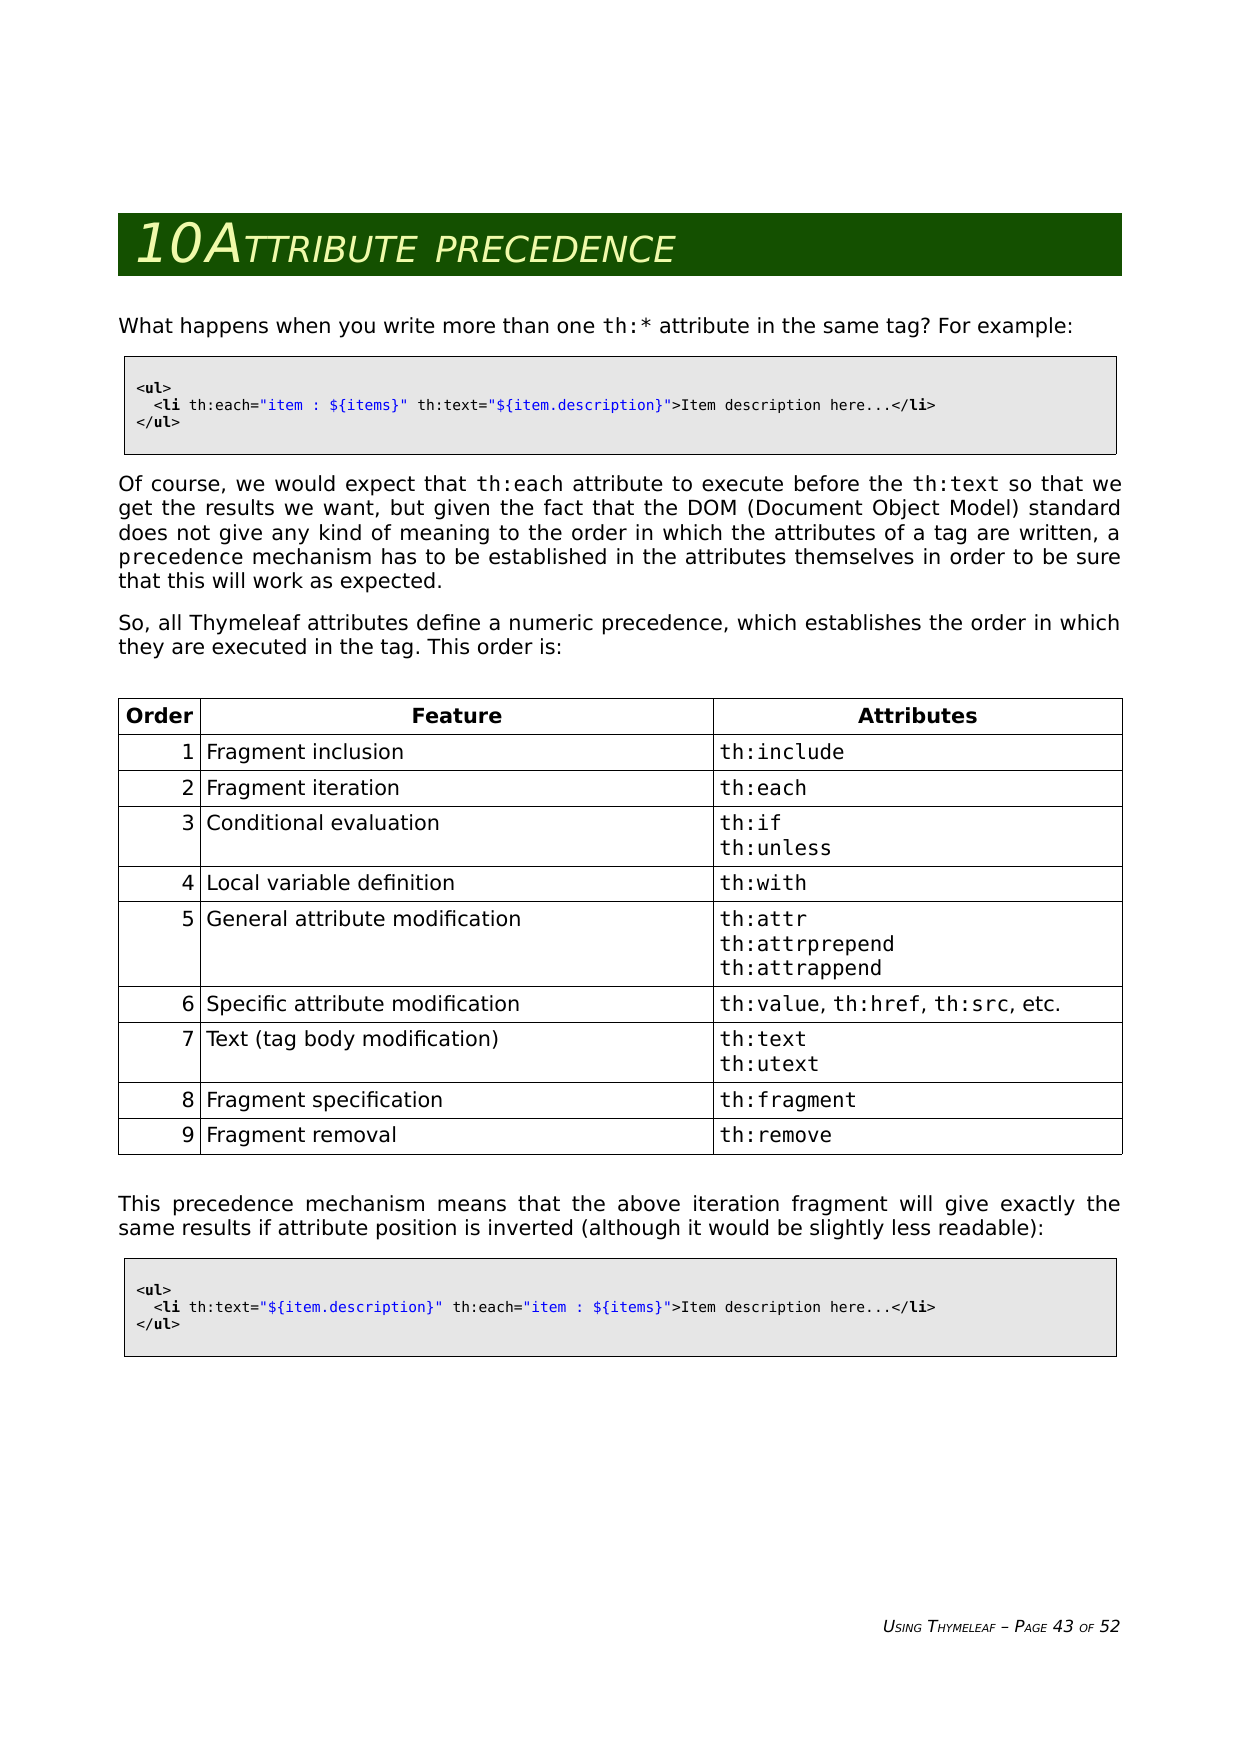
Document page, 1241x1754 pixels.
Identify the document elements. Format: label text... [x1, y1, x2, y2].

table_cell 7 [119, 1023, 200, 1082]
table_cell th:if th:unless [714, 807, 1122, 866]
table_cell General attribute modification [201, 902, 713, 986]
table_header Order [119, 699, 200, 734]
table_cell Text (tag body modification) [201, 1023, 713, 1082]
table_header Attributes [714, 699, 1122, 734]
table_cell Fragment removal [201, 1119, 713, 1153]
table_cell 6 [119, 987, 200, 1022]
subtitle Attribute precedence [118, 213, 1122, 276]
table_cell th:include [714, 735, 1122, 770]
table_cell Conditional evaluation [201, 807, 713, 866]
table_cell 9 [119, 1119, 200, 1153]
table_cell Fragment inclusion [201, 735, 713, 770]
table_cell th:fragment [714, 1083, 1122, 1118]
table_cell Specific attribute modification [201, 987, 713, 1022]
table_cell Local variable definition [201, 867, 713, 901]
table_cell 3 [119, 807, 200, 866]
text So, all Thymeleaf attributes define a numeric precedence, which establishes the order in which they are executed in the tag. This order is: [118, 611, 1122, 660]
table_cell th:remove [714, 1119, 1122, 1153]
text This precedence mechanism means that the above iteration fragment will give exactly the same results if attribute position is inverted (although it would be slightly less readable): [118, 1192, 1122, 1240]
table_cell th:text th:utext [714, 1023, 1122, 1082]
table_cell Fragment iteration [201, 771, 713, 806]
text Of course, we would expect that th:each attribute to execute before the th:text so that we get the results we want, but given the fact that the DOM (Document Object Model) standard does not give any kind of meaning to the order in which the attributes of a tag are written, a precedence mechanism has to be established in the attributes themselves in order to be sure that this will work as expected. [118, 472, 1122, 593]
table_cell 4 [119, 867, 200, 901]
table_cell 2 [119, 771, 200, 806]
table_cell 1 [119, 735, 200, 770]
text <ul> <li th:each="item : ${items}" th:text="${item.description}">Item description here...</li> </ul> [125, 357, 1116, 454]
table_cell th:attr th:attrprepend th:attrappend [714, 902, 1122, 986]
text What happens when you write more than one th:* attribute in the same tag? For example: [118, 314, 1122, 338]
table_cell 8 [119, 1083, 200, 1118]
table_cell th:with [714, 867, 1122, 901]
table_cell Fragment specification [201, 1083, 713, 1118]
table_cell 5 [119, 902, 200, 986]
table_cell th:value, th:href, th:src, etc. [714, 987, 1122, 1022]
table_header Feature [201, 699, 713, 734]
text <ul> <li th:text="${item.description}" th:each="item : ${items}">Item description here...</li> </ul> [125, 1259, 1116, 1356]
table_cell th:each [714, 771, 1122, 806]
